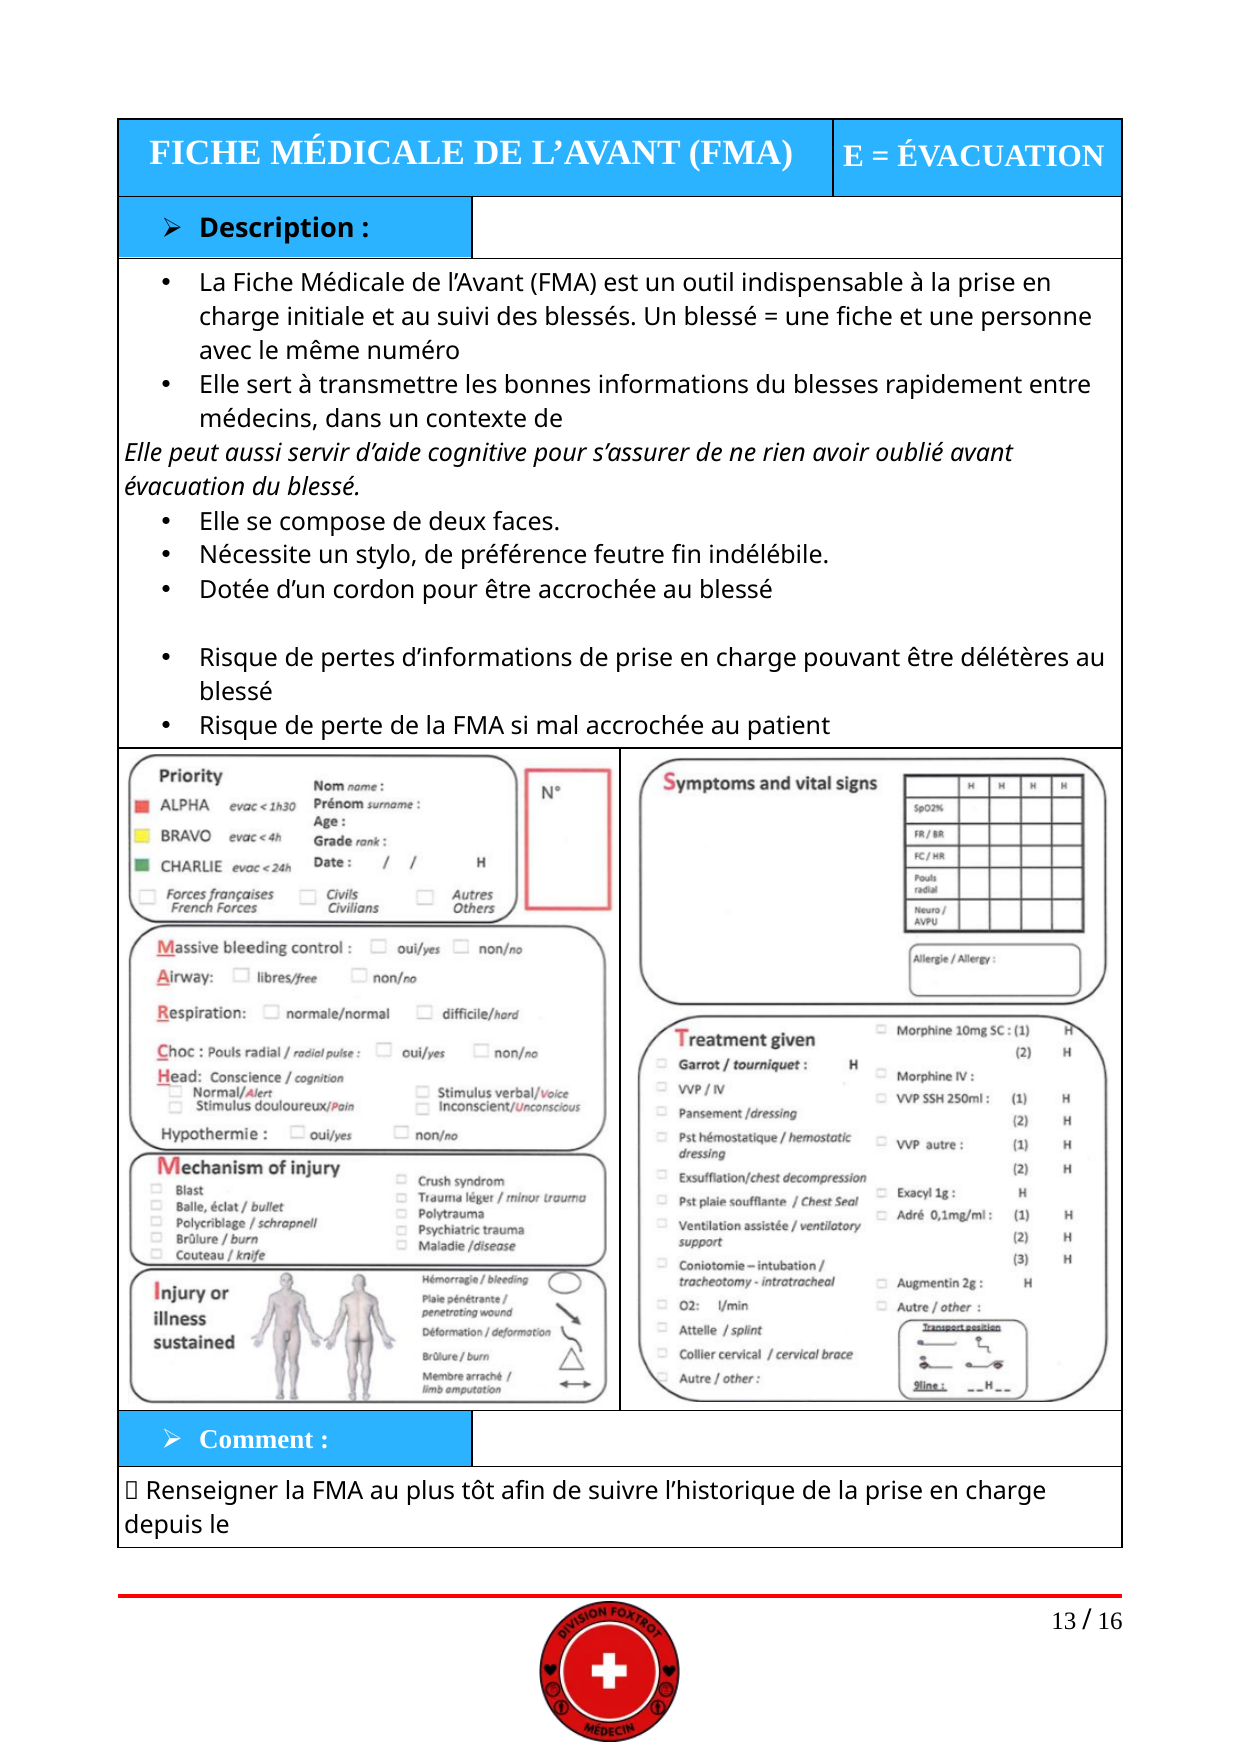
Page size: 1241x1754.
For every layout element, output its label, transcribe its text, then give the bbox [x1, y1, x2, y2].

picture [539, 1601, 680, 1742]
table_cell [119, 749, 619, 1409]
table_cell Comment : [119, 1411, 471, 1466]
table_header E = ÉVACUATION [834, 120, 1121, 196]
table_header FICHE MÉDICALE DE L’AVANT (FMA) [119, 120, 832, 196]
table_cell [473, 1411, 1121, 1466]
table_cell La Fiche Médicale de l’Avant (FMA) est un outil indispensable à la prise en charge initiale et au suivi des blessés. Un blessé = une fiche et une personne avec le même numéro Elle sert à transmettre les bonnes informations du blesses rapidement entre médecins, dans un contexte de Elle peut aussi servir d’aide cognitive pour s’assurer de ne rien avoir oublié avant évacuation du blessé. Elle se compose de deux faces. Nécessite un stylo, de préférence feutre fin indélébile. Dotée d’un cordon pour être accrochée au blessé Risque de pertes d’informations de prise en charge pouvant être délétères au blessé Risque de perte de la FMA si mal accrochée au patient [119, 259, 1121, 747]
table_cell [621, 749, 1121, 1409]
picture [632, 754, 1110, 1402]
table_cell  Renseigner la FMA au plus tôt afin de suivre l’historique de la prise en charge depuis le [119, 1467, 1121, 1547]
table_cell [473, 197, 1121, 257]
table_cell Description : [119, 197, 471, 257]
picture [123, 754, 615, 1404]
